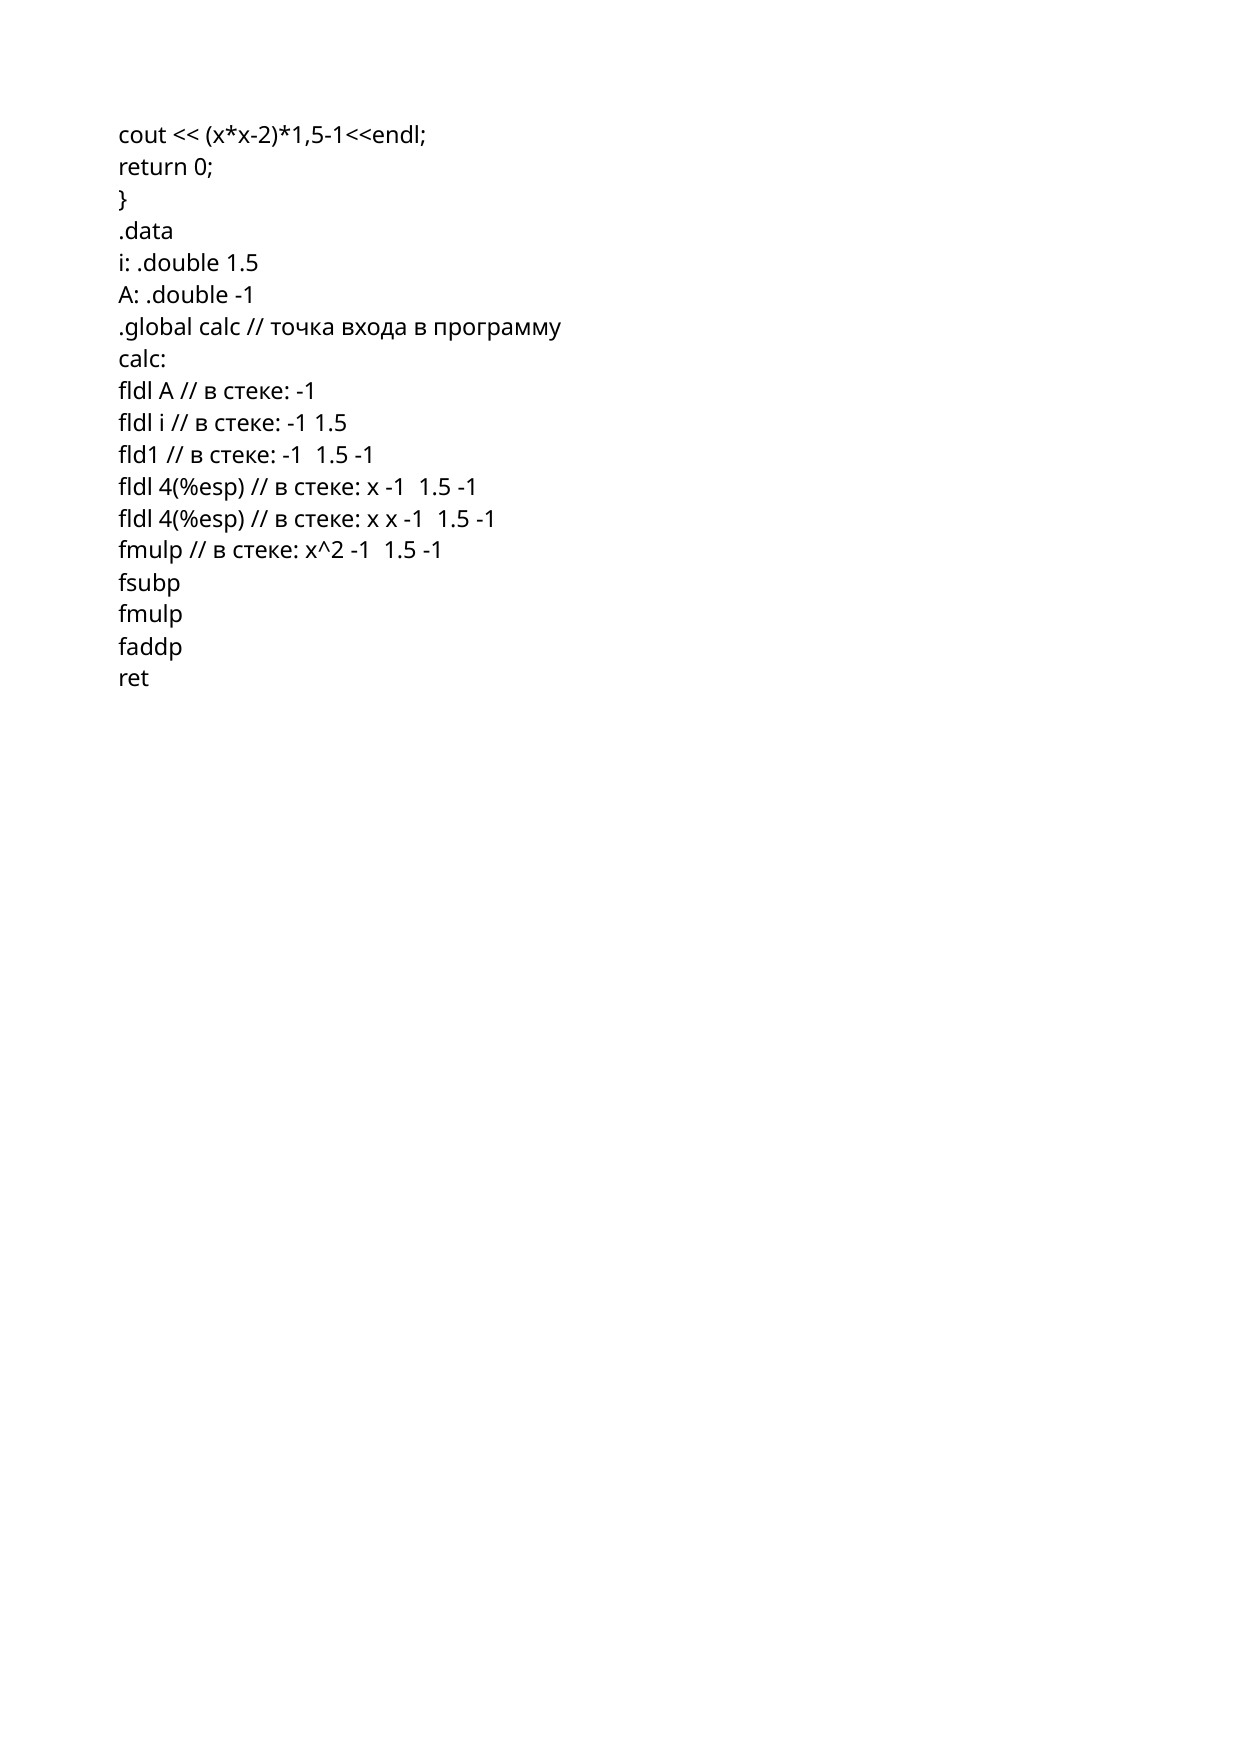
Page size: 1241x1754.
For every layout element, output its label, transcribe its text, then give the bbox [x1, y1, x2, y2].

text fldl 4(%esp) // в стеке: x x -1 1.5 -1 [118, 502, 1122, 534]
text } [118, 182, 1122, 214]
text .data [118, 214, 1122, 246]
text ret [118, 662, 1122, 694]
text fldl 4(%esp) // в стеке: x -1 1.5 -1 [118, 470, 1122, 502]
text fldl A // в стеке: -1 [118, 374, 1122, 406]
text .global calc // точка входа в программу [118, 310, 1122, 342]
text calc: [118, 342, 1122, 374]
text fsubp [118, 566, 1122, 598]
text fldl i // в стеке: -1 1.5 [118, 406, 1122, 438]
text cout << (x*x-2)*1,5-1<<endl; [118, 118, 1122, 150]
text fmulp // в стеке: x^2 -1 1.5 -1 [118, 534, 1122, 566]
text faddp [118, 630, 1122, 662]
text return 0; [118, 150, 1122, 182]
text fmulp [118, 598, 1122, 630]
text i: .double 1.5 [118, 246, 1122, 278]
text A: .double -1 [118, 278, 1122, 310]
text fld1 // в стеке: -1 1.5 -1 [118, 438, 1122, 470]
